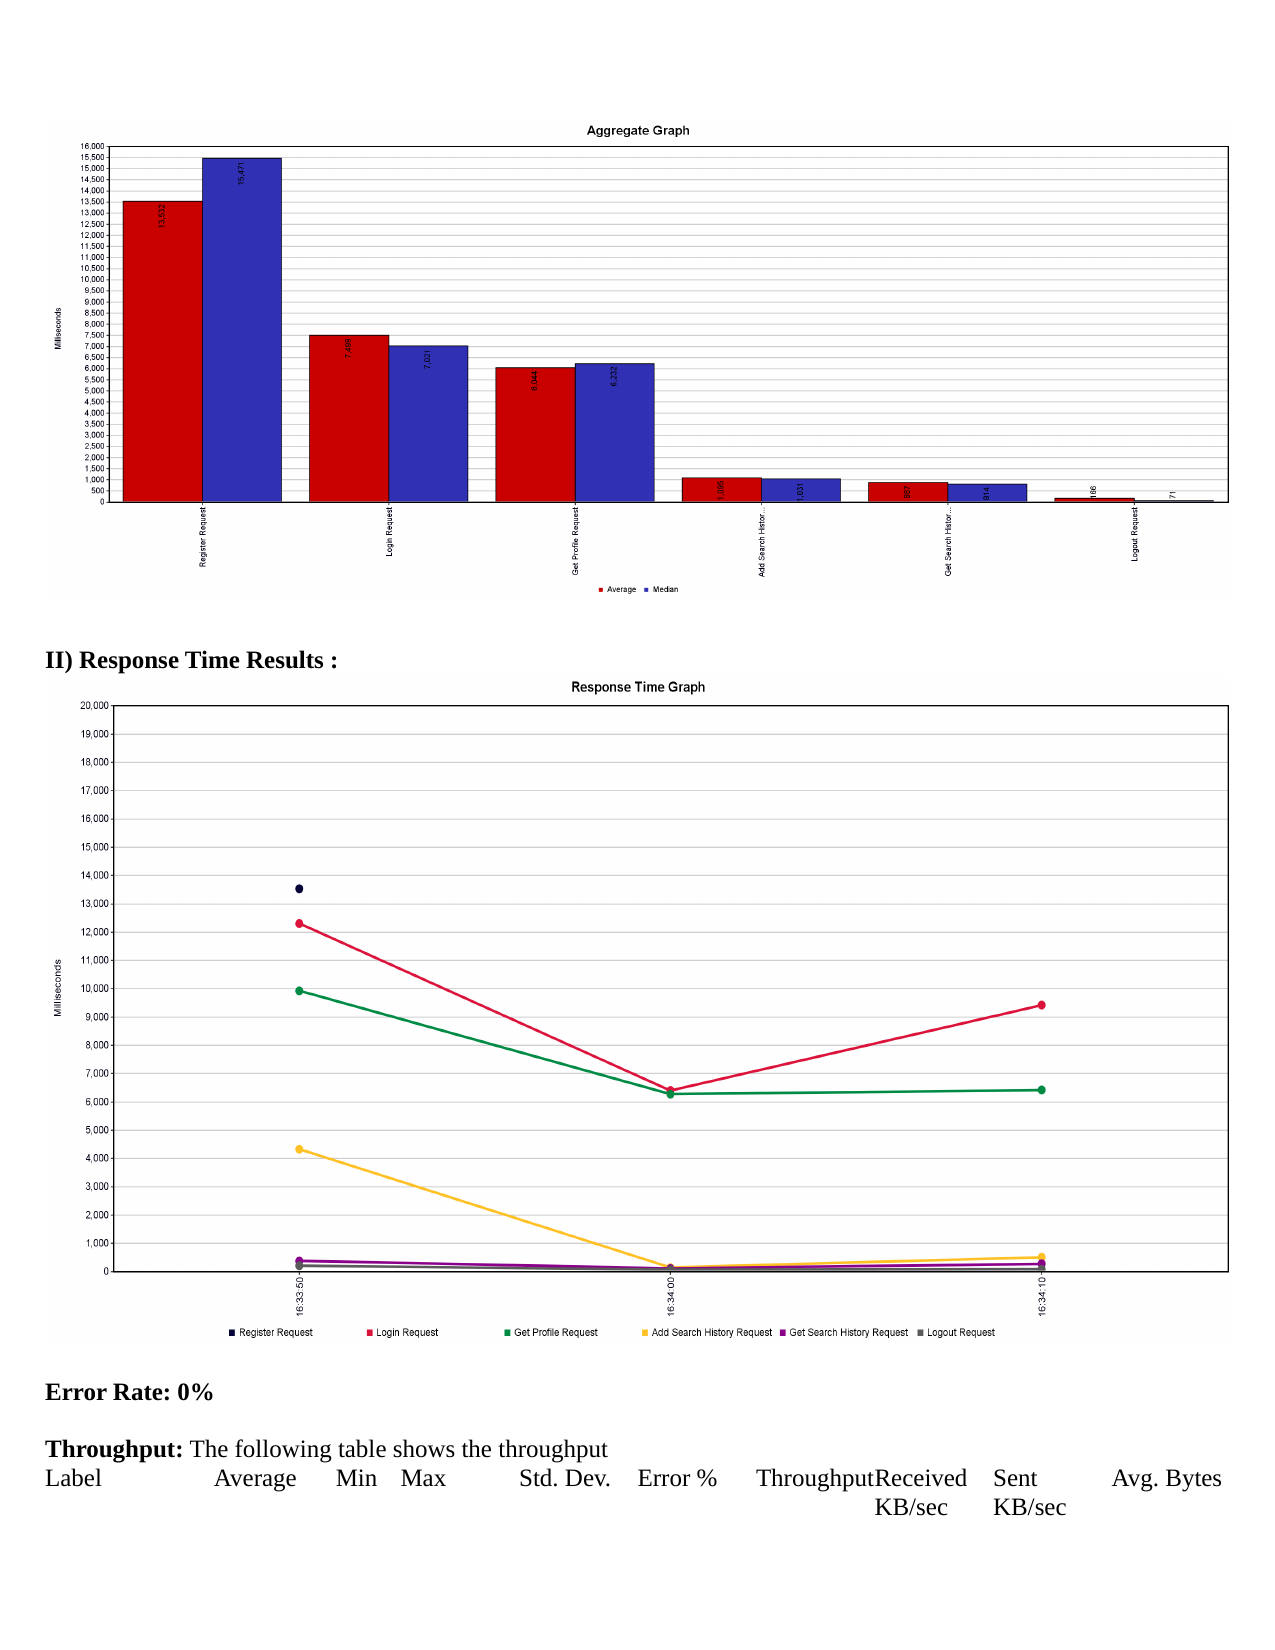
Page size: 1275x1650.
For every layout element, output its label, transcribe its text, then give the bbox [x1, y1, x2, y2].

table_header Max [400, 1463, 519, 1520]
table_header Min [336, 1463, 400, 1520]
table_header Average [214, 1463, 336, 1520]
text Error Rate: 0% [45, 1377, 1230, 1405]
picture [45, 674, 1230, 1348]
table_header Label [45, 1463, 214, 1520]
table_header Avg. Bytes [1111, 1463, 1230, 1520]
table_header Sent KB/sec [993, 1463, 1111, 1520]
table_header Received KB/sec [874, 1463, 993, 1520]
picture [45, 118, 1230, 603]
table_header Std. Dev. [519, 1463, 637, 1520]
table_header Error % [638, 1463, 756, 1520]
text Throughput: The following table shows the throughput [45, 1434, 1230, 1463]
table_header Throughput [756, 1463, 874, 1520]
text II) Response Time Results : [45, 645, 1230, 674]
